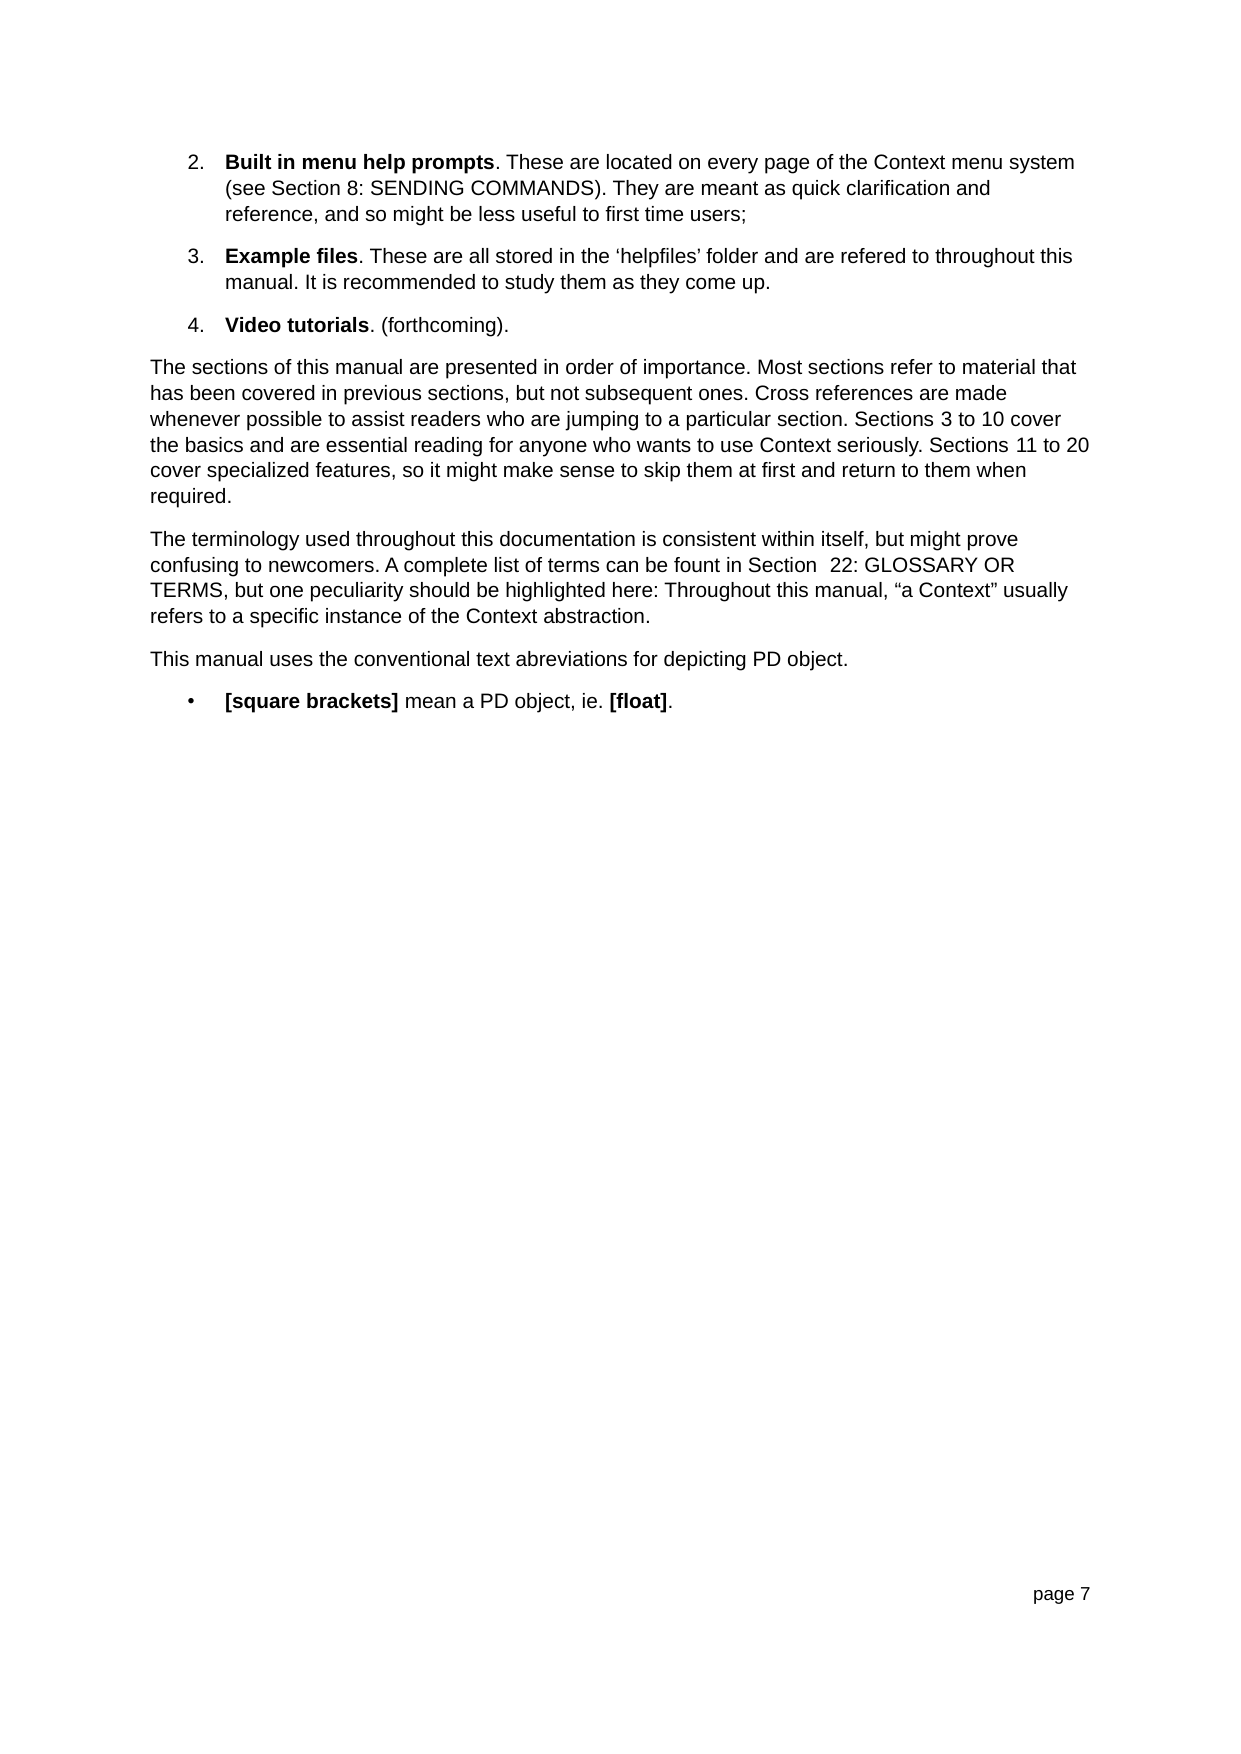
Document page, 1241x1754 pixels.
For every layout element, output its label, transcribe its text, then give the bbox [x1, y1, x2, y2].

text This manual uses the conventional text abreviations for depicting PD object. [150, 647, 1090, 671]
list [square brackets] mean a PD object, ie. [float]. [187, 689, 1090, 713]
list Video tutorials. (forthcoming). [187, 312, 1090, 336]
text The terminology used throughout this documentation is consistent within itself, but might prove confusing to newcomers. A complete list of terms can be fount in Section 22: GLOSSARY OR TERMS, but one peculiarity should be highlighted here: Throughout this manual, “a Context” usually refers to a specific instance of the Context abstraction. [150, 527, 1090, 628]
text The sections of this manual are presented in order of importance. Most sections refer to material that has been covered in previous sections, but not subsequent ones. Cross references are made whenever possible to assist readers who are jumping to a particular section. Sections 3 to 10 cover the basics and are essential reading for anyone who wants to use Context seriously. Sections 11 to 20 cover specialized features, so it might make sense to skip them at first and return to them when required. [150, 355, 1090, 508]
list Example files. These are all stored in the ‘helpfiles’ folder and are refered to throughout this manual. It is recommended to study them as they come up. [187, 244, 1090, 294]
list Built in menu help prompts. These are located on every page of the Context menu system (see Section 8: SENDING COMMANDS). They are meant as quick clarification and reference, and so might be less useful to first time users; [187, 150, 1090, 226]
